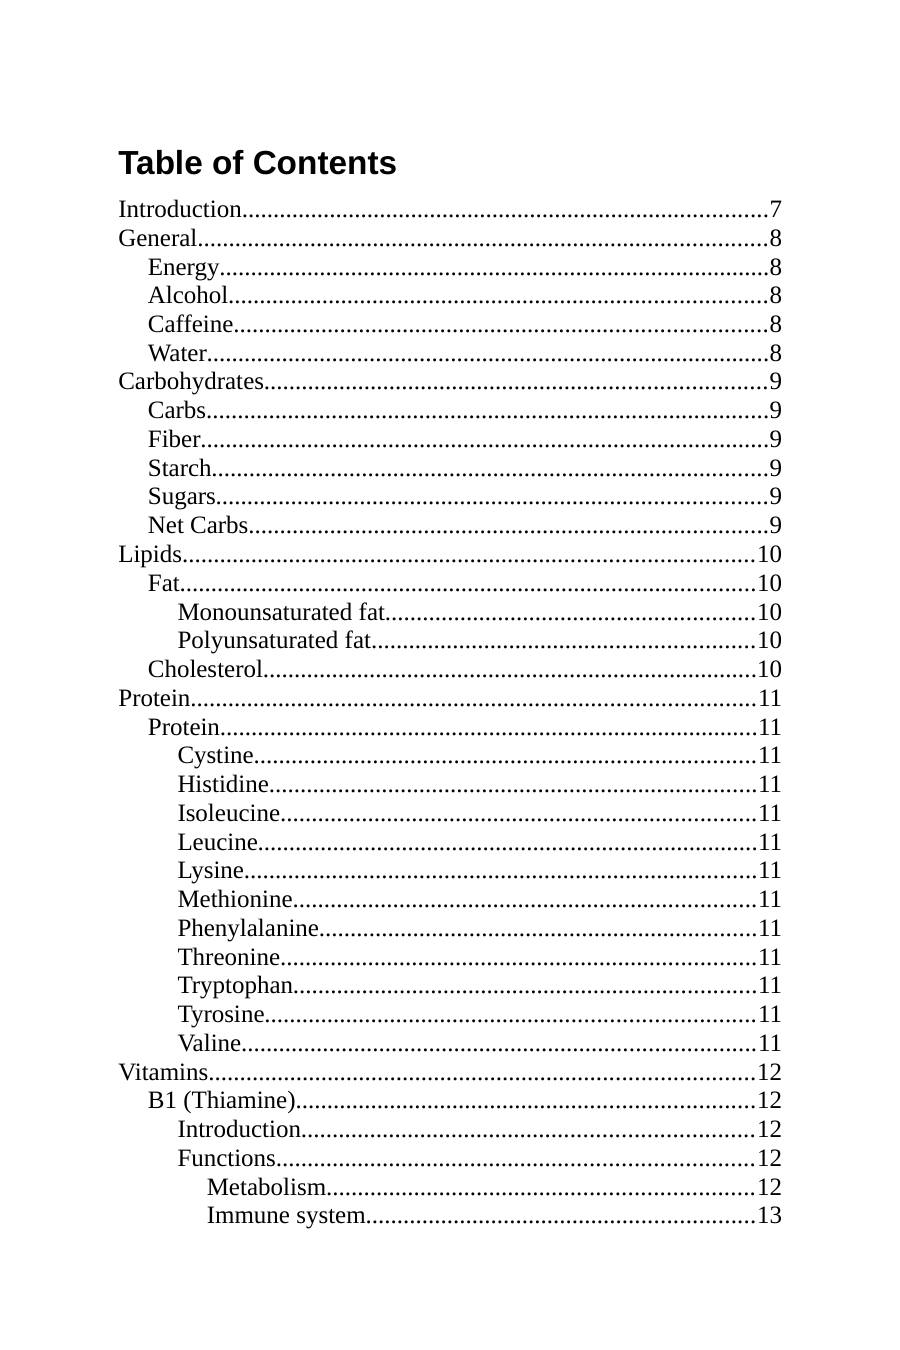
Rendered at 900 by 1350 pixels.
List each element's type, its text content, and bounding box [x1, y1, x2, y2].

text Metabolism 12 [207, 1172, 782, 1200]
text Functions 12 [177, 1143, 782, 1172]
text Sugars 9 [148, 482, 782, 510]
text Polyunsaturated fat 10 [177, 625, 782, 654]
text Caffeine 8 [148, 309, 782, 338]
text Vitamins 12 [118, 1057, 782, 1085]
subtitle Table of Contents [118, 143, 782, 182]
text Protein 11 [148, 712, 782, 740]
text Phenylalanine 11 [177, 913, 782, 942]
text Threonine 11 [177, 942, 782, 970]
text Immune system 13 [207, 1200, 782, 1229]
text Isoleucine 11 [177, 798, 782, 827]
text Tryptophan 11 [177, 970, 782, 999]
text Histidine 11 [177, 769, 782, 798]
text Lysine 11 [177, 855, 782, 884]
text Introduction 12 [177, 1114, 782, 1143]
text Carbohydrates 9 [118, 367, 782, 395]
text Lipids 10 [118, 539, 782, 568]
text Fat 10 [148, 568, 782, 597]
text Valine 11 [177, 1028, 782, 1057]
text Fiber 9 [148, 424, 782, 453]
text Tyrosine 11 [177, 999, 782, 1028]
text Methionine 11 [177, 884, 782, 913]
text General 8 [118, 223, 782, 252]
text Water 8 [148, 338, 782, 367]
text Monounsaturated fat 10 [177, 597, 782, 625]
text Carbs 9 [148, 395, 782, 424]
text Protein 11 [118, 683, 782, 712]
text Introduction 7 [118, 194, 782, 223]
text Cystine 11 [177, 740, 782, 769]
text Alcohol 8 [148, 280, 782, 309]
text Cholesterol 10 [148, 654, 782, 683]
text Leucine 11 [177, 827, 782, 855]
text Starch 9 [148, 453, 782, 482]
text B1 (Thiamine) 12 [148, 1085, 782, 1114]
text Energy 8 [148, 252, 782, 280]
text Net Carbs 9 [148, 510, 782, 539]
